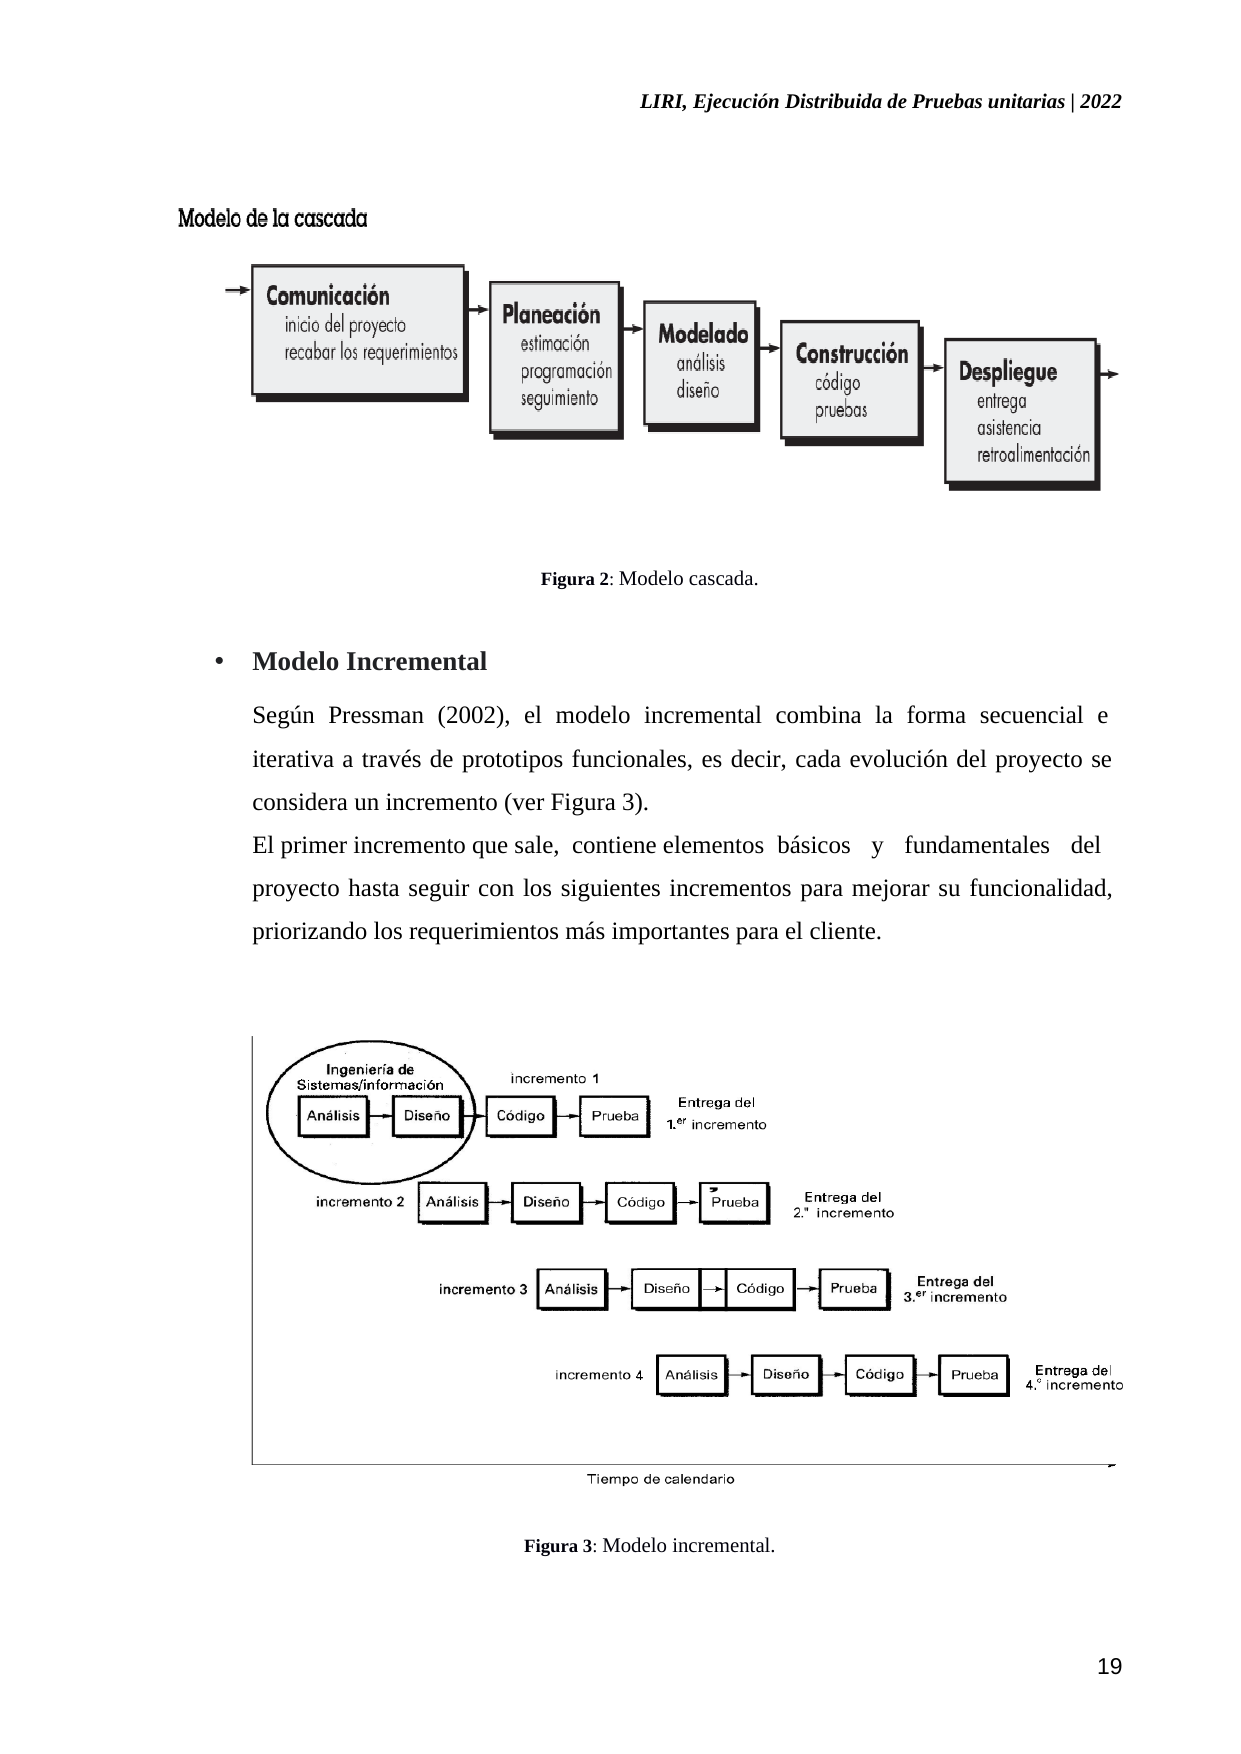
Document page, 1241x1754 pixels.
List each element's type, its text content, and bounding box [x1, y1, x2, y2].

text El primer incremento que sale, contiene elementos básicos y fundamentales del proyecto hasta seguir con los siguientes incrementos para mejorar su funcionalidad, priorizando los requerimientos más importantes para el cliente. [177, 830, 1122, 945]
text Figura 3: Modelo incremental. [177, 1533, 1122, 1557]
picture [171, 195, 1128, 531]
picture [228, 1020, 1157, 1502]
subtitle Modelo Incremental [214, 645, 1122, 677]
text Figura 2: Modelo cascada. [177, 566, 1122, 590]
text Según Pressman (2002)⁠, el modelo incremental combina la forma secuencial e iterativa a través de prototipos funcionales, es decir, cada evolución del proyecto se considera un incremento (ver Figura 3). [177, 701, 1122, 816]
